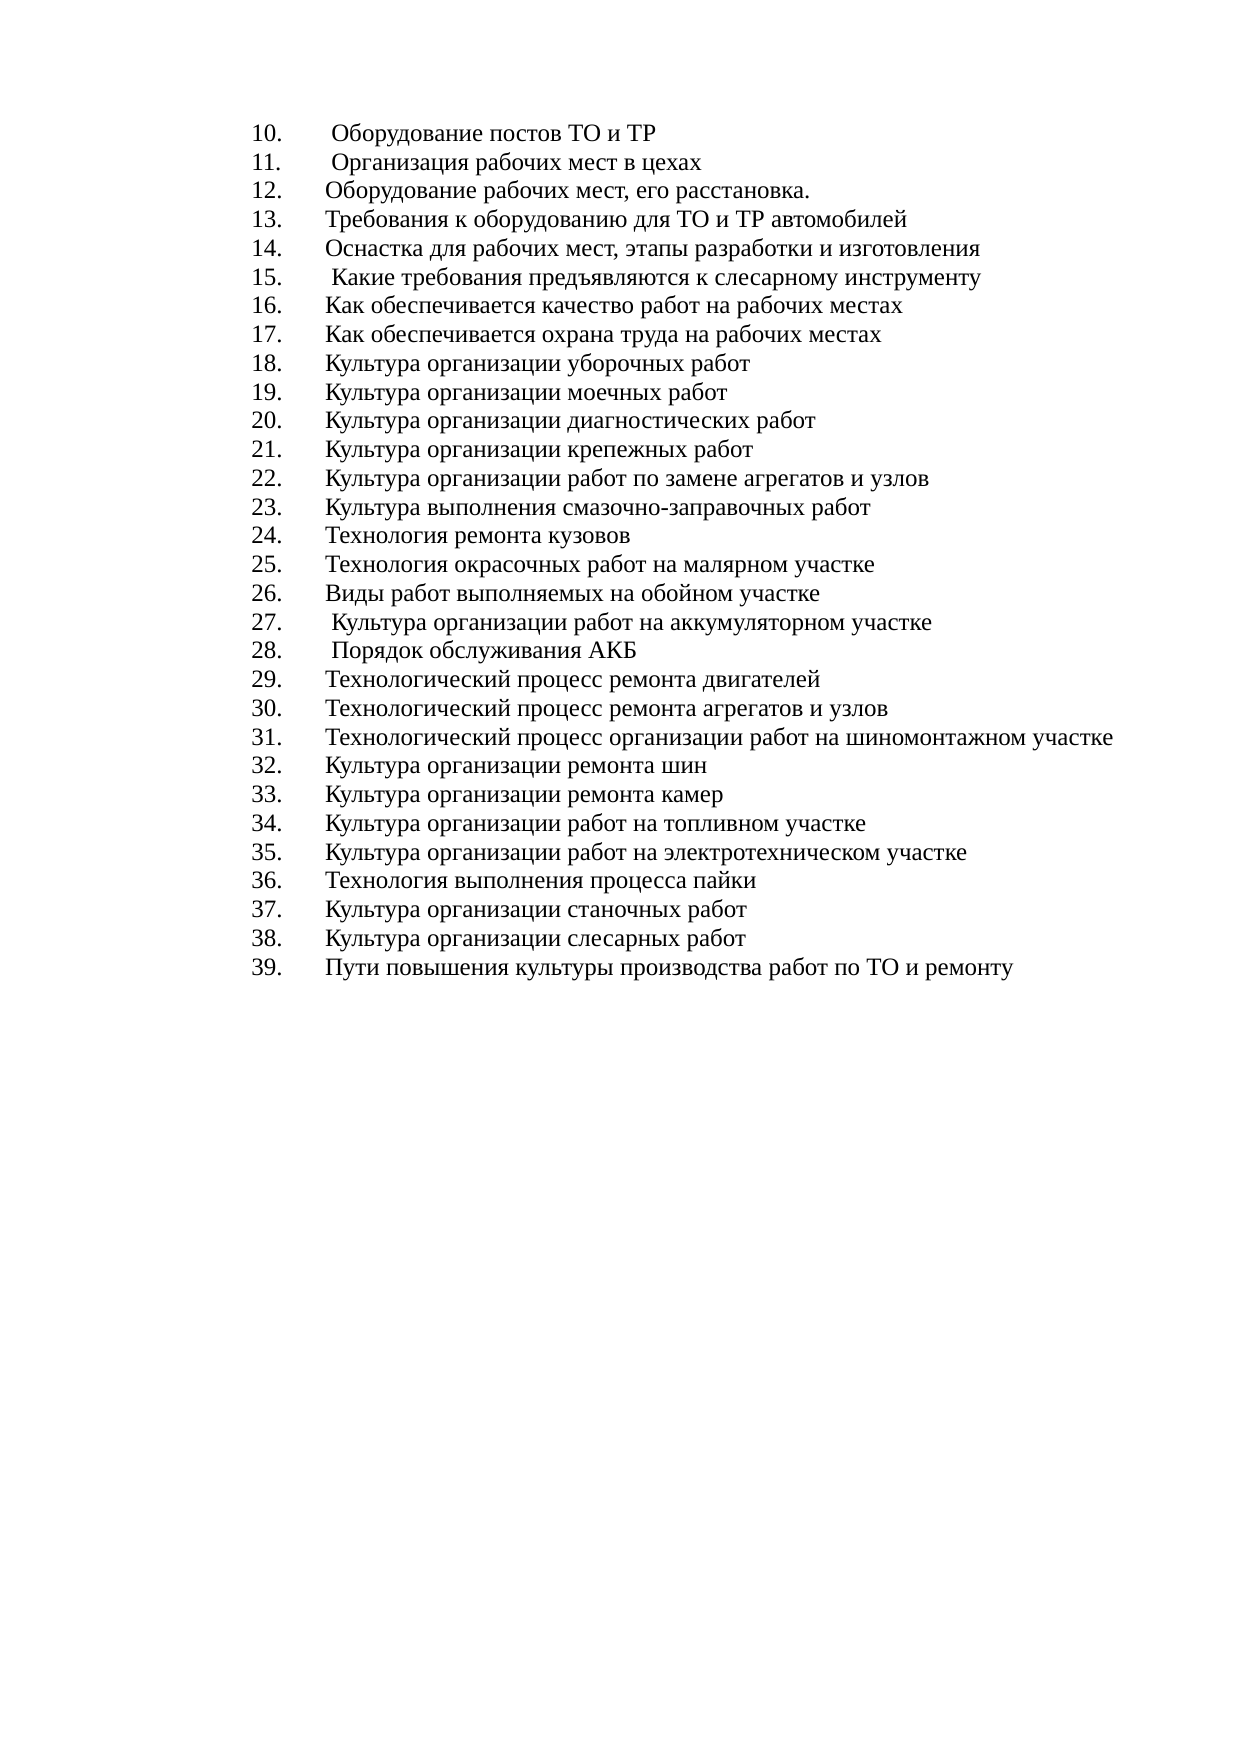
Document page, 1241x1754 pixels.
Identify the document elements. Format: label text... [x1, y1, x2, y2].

list Технология окрасочных работ на малярном участке [177, 549, 1152, 578]
list Культура организации диагностических работ [177, 406, 1152, 434]
list Культура организации моечных работ [177, 377, 1152, 406]
list Культура организации ремонта шин [177, 751, 1152, 779]
list Культура организации крепежных работ [177, 434, 1152, 463]
list Требования к оборудованию для ТО и ТР автомобилей [177, 204, 1152, 233]
list Культура организации уборочных работ [177, 348, 1152, 377]
list Культура организации работ на аккумуляторном участке [177, 607, 1152, 636]
list Какие требования предъявляются к слесарному инструменту [177, 262, 1152, 291]
list Культура организации слесарных работ [177, 923, 1152, 952]
list Как обеспечивается охрана труда на рабочих местах [177, 319, 1152, 348]
list Оборудование постов ТО и ТР [177, 118, 1152, 147]
list Культура организации станочных работ [177, 894, 1152, 923]
list Оснастка для рабочих мест, этапы разработки и изготовления [177, 233, 1152, 262]
list Оборудование рабочих мест, его расстановка. [177, 176, 1152, 204]
list Технологический процесс организации работ на шиномонтажном участке [177, 722, 1152, 751]
list Технология выполнения процесса пайки [177, 866, 1152, 894]
list Культура выполнения смазочно-заправочных работ [177, 492, 1152, 521]
list Культура организации ремонта камер [177, 779, 1152, 808]
list Порядок обслуживания АКБ [177, 636, 1152, 664]
list Виды работ выполняемых на обойном участке [177, 578, 1152, 607]
list Культура организации работ по замене агрегатов и узлов [177, 463, 1152, 492]
list Организация рабочих мест в цехах [177, 147, 1152, 176]
list Технологический процесс ремонта агрегатов и узлов [177, 693, 1152, 722]
list Пути повышения культуры производства работ по ТО и ремонту [177, 952, 1152, 981]
list Как обеспечивается качество работ на рабочих местах [177, 291, 1152, 319]
list Технология ремонта кузовов [177, 521, 1152, 549]
list Технологический процесс ремонта двигателей [177, 664, 1152, 693]
list Культура организации работ на электротехническом участке [177, 837, 1152, 866]
list Культура организации работ на топливном участке [177, 808, 1152, 837]
